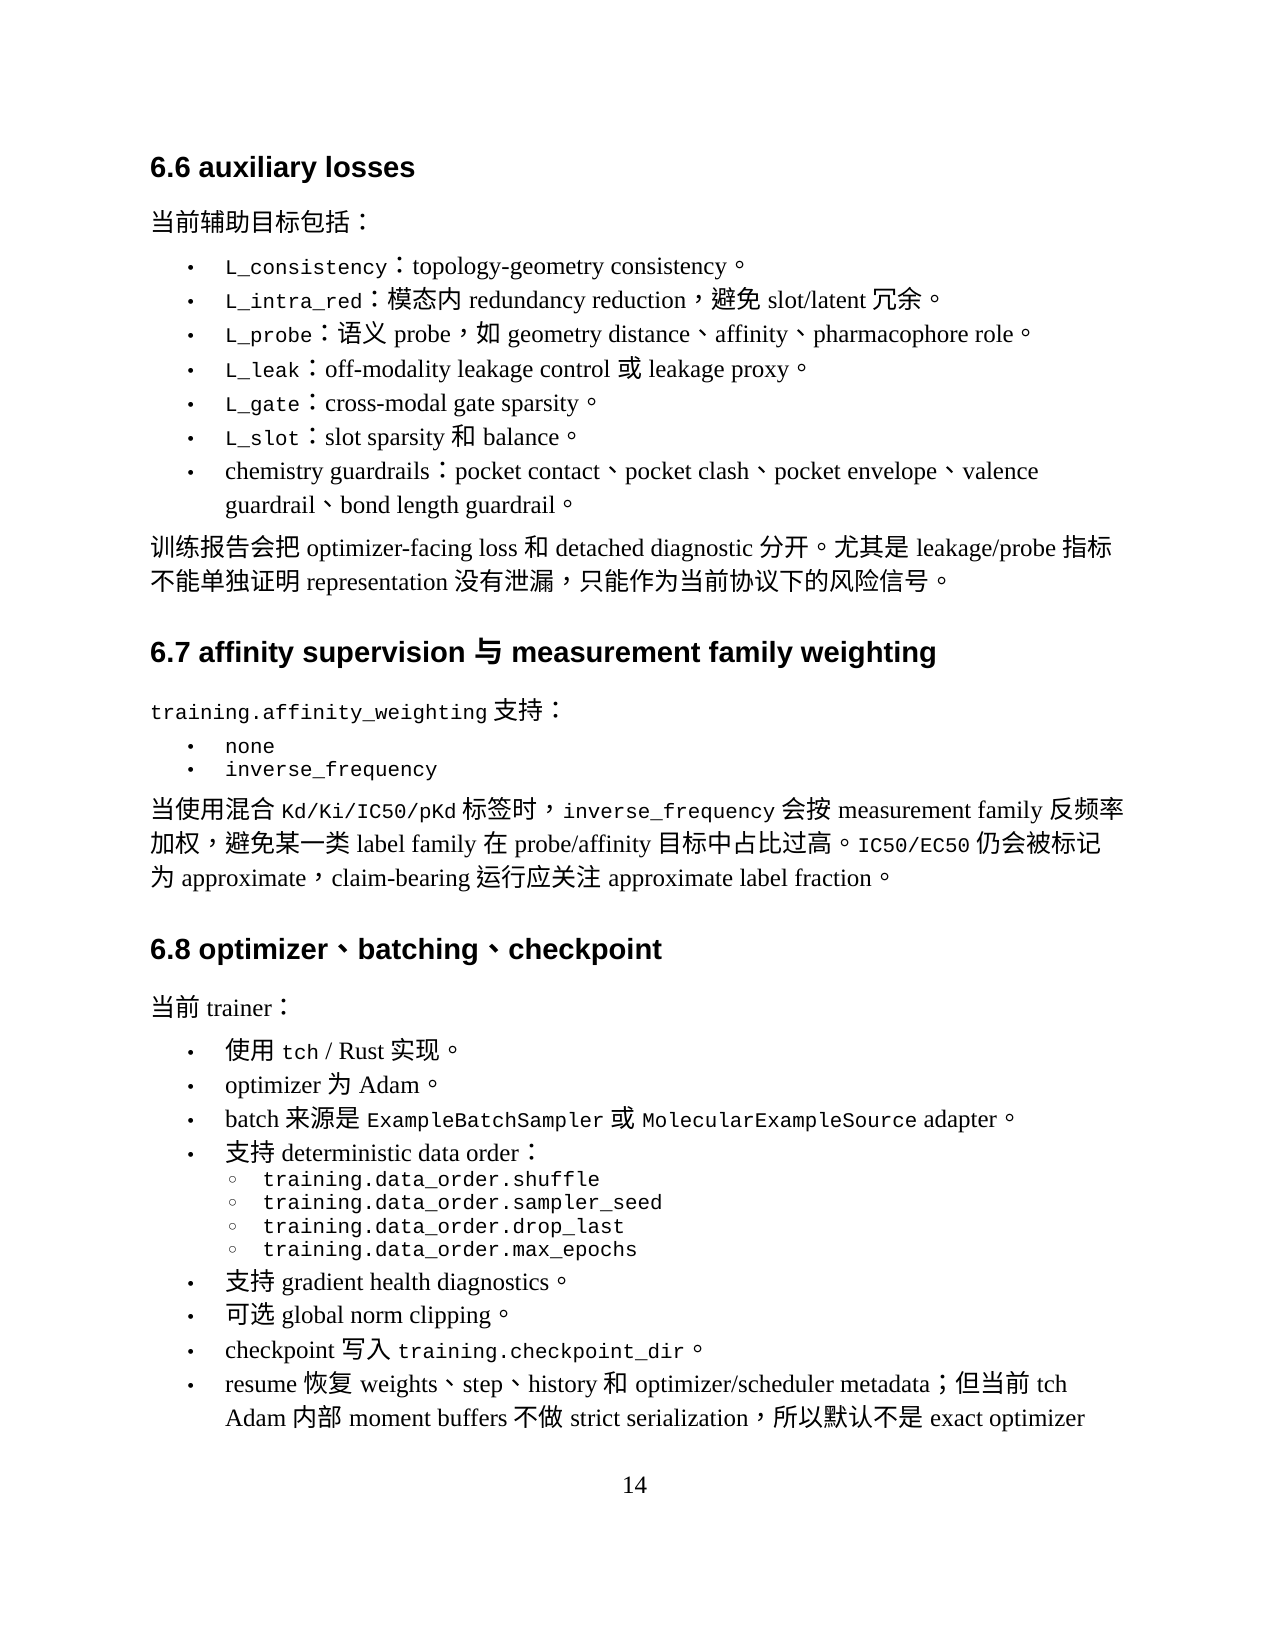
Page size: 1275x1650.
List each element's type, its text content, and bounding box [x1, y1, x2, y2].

list training.data_order.sampler_seed [225, 1192, 1125, 1216]
list none [187, 736, 1125, 759]
subtitle 6.7 affinity supervision 与 measurement family weighting [150, 632, 1125, 671]
list L_gate：cross-modal gate sparsity。 [187, 384, 1125, 418]
list chemistry guardrails：pocket contact、pocket clash、pocket envelope、valence guardrail、bond length guardrail。 [187, 452, 1125, 521]
list inverse_frequency [187, 759, 1125, 783]
text 训练报告会把 optimizer-facing loss 和 detached diagnostic 分开。尤其是 leakage/probe 指标不能单独证明 representation 没有泄漏，只能作为当前协议下的风险信号。 [150, 529, 1125, 598]
subtitle 6.6 auxiliary losses [150, 150, 1125, 183]
list L_leak：off-modality leakage control 或 leakage proxy。 [187, 350, 1125, 384]
list resume 恢复 weights、step、history 和 optimizer/scheduler metadata；但当前 tch Adam 内部 moment buffers 不做 strict serialization，所以默认不是 exact optimizer [187, 1365, 1125, 1433]
text 当使用混合 Kd/Ki/IC50/pKd 标签时，inverse_frequency 会按 measurement family 反频率加权，避免某一类 label family 在 probe/affinity 目标中占比过高。IC50/EC50 仍会被标记为 approximate，claim-bearing 运行应关注 approximate label fraction。 [150, 792, 1125, 894]
list L_slot：slot sparsity 和 balance。 [187, 418, 1125, 452]
list batch 来源是 ExampleBatchSampler 或 MolecularExampleSource adapter。 [187, 1100, 1125, 1134]
text training.affinity_weighting 支持： [150, 693, 1125, 727]
list training.data_order.max_epochs [225, 1239, 1125, 1263]
text 当前辅助目标包括： [150, 205, 1125, 239]
list training.data_order.shuffle [225, 1168, 1125, 1192]
list 使用 tch / Rust 实现。 [187, 1032, 1125, 1066]
list checkpoint 写入 training.checkpoint_dir。 [187, 1331, 1125, 1365]
list L_intra_red：模态内 redundancy reduction，避免 slot/latent 冗余。 [187, 282, 1125, 316]
list 支持 deterministic data order： [187, 1134, 1125, 1168]
text 当前 trainer： [150, 989, 1125, 1023]
subtitle 6.8 optimizer、batching、checkpoint [150, 928, 1125, 968]
list 可选 global norm clipping。 [187, 1297, 1125, 1331]
list optimizer 为 Adam。 [187, 1066, 1125, 1100]
list training.data_order.drop_last [225, 1216, 1125, 1239]
list 支持 gradient health diagnostics。 [187, 1263, 1125, 1297]
list L_consistency：topology-geometry consistency。 [187, 248, 1125, 282]
list L_probe：语义 probe，如 geometry distance、affinity、pharmacophore role。 [187, 316, 1125, 350]
